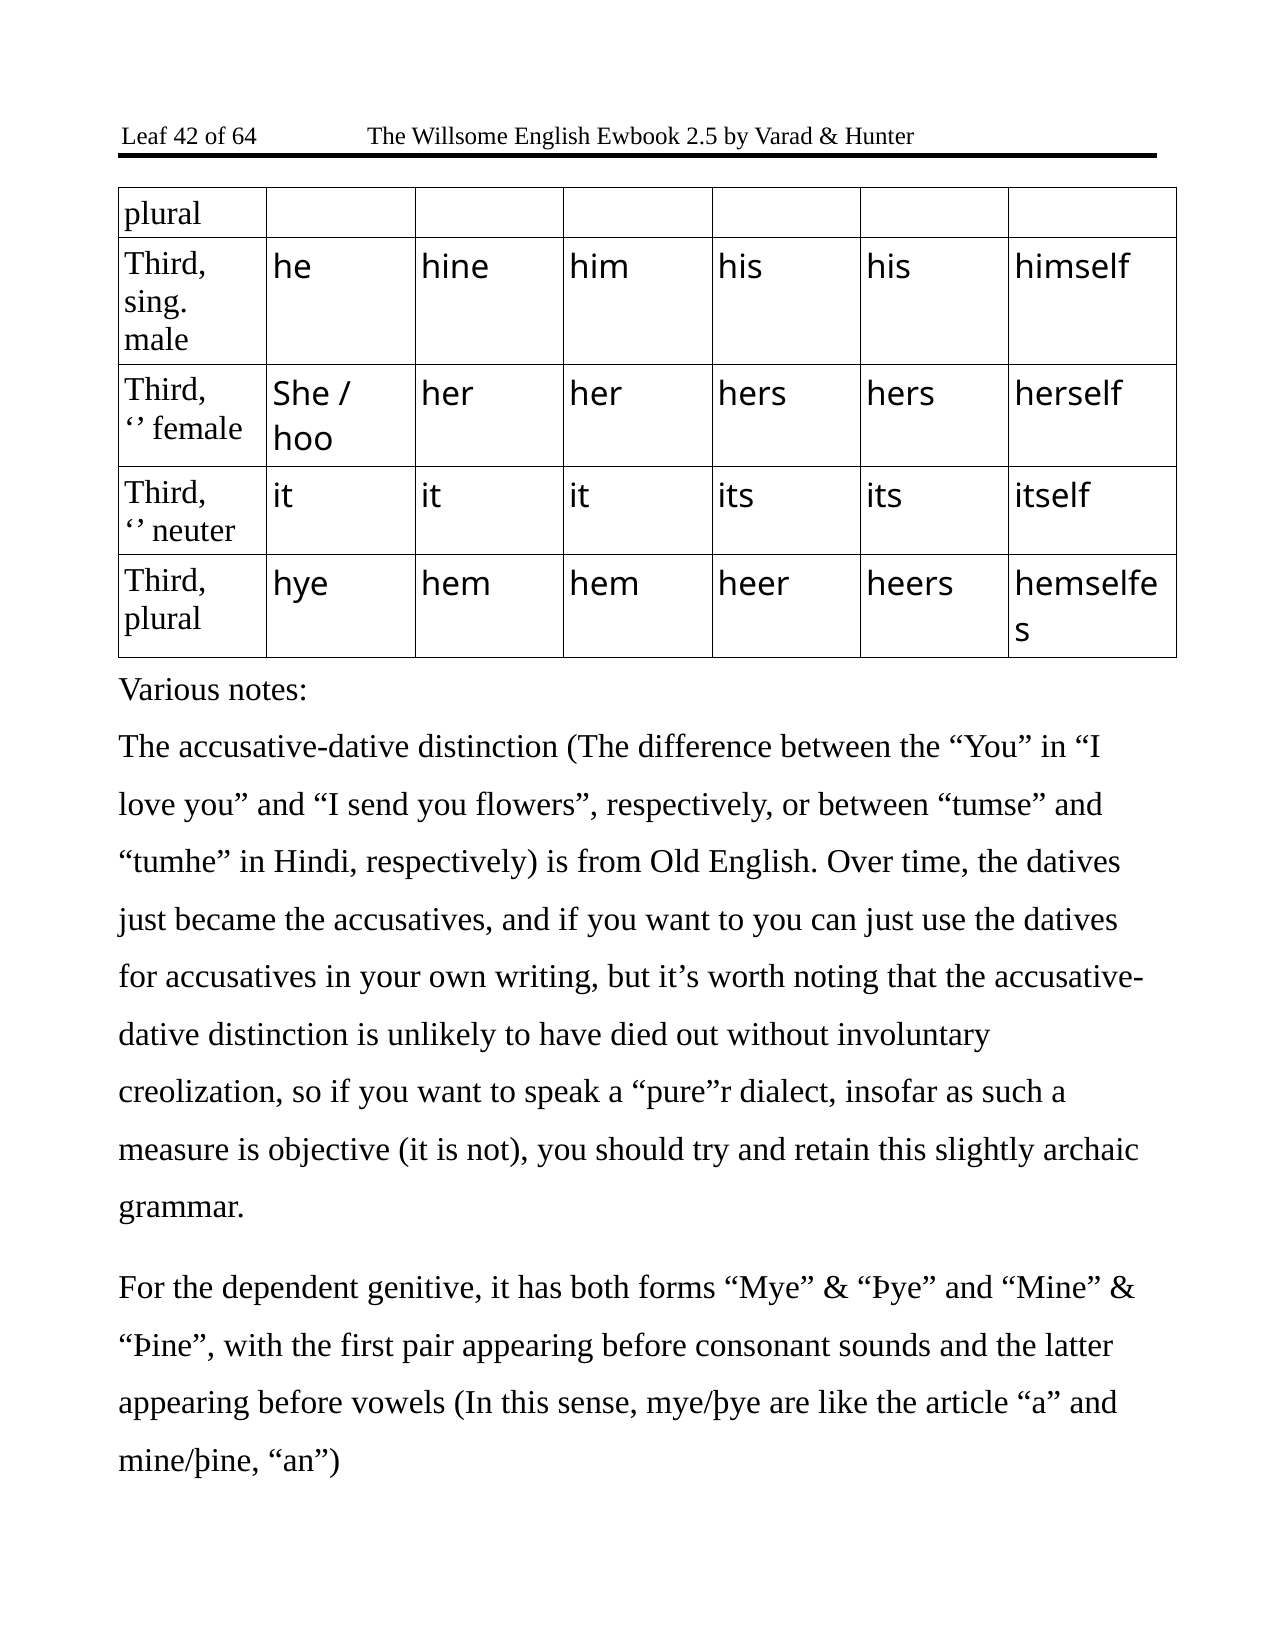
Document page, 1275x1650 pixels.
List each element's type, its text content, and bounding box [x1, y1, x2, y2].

table_cell its [713, 467, 860, 554]
table_cell her [564, 365, 712, 466]
table_cell his [861, 238, 1008, 364]
table_cell [564, 188, 712, 237]
text For the dependent genitive, it has both forms “Mye” & “Þye” and “Mine” & “Þine”, with the first pair appearing before consonant sounds and the latter appearing before vowels (In this sense, mye/þye are like the article “a” and mine/þine, “an”) [118, 1267, 1157, 1478]
table_cell [267, 188, 415, 237]
table_cell Third, plural [119, 555, 266, 657]
table_cell its [861, 467, 1008, 554]
table_cell it [564, 467, 712, 554]
table_cell plural [119, 188, 266, 237]
table_cell hers [861, 365, 1008, 466]
table_cell hemselfes [1009, 555, 1176, 657]
table_cell hem [564, 555, 712, 657]
text Various notes: The accusative-dative distinction (The difference between the “You” in “I love you” and “I send you flowers”, respectively, or between “tumse” and “tumhe” in Hindi, respectively) is from Old English. Over time, the datives just became the accusatives, and if you want to you can just use the datives for accusatives in your own writing, but it’s worth noting that the accusative-dative distinction is unlikely to have died out without involuntary creolization, so if you want to speak a “pure”r dialect, insofar as such a measure is objective (it is not), you should try and retain this slightly archaic grammar. [118, 669, 1157, 1224]
table_cell hers [713, 365, 860, 466]
table_cell heers [861, 555, 1008, 657]
table_cell it [416, 467, 563, 554]
table_cell Third, sing. male [119, 238, 266, 364]
table_cell hem [416, 555, 563, 657]
table_cell her [416, 365, 563, 466]
table_cell [1009, 188, 1176, 237]
table_cell She / hoo [267, 365, 415, 466]
table_cell it [267, 467, 415, 554]
table_cell herself [1009, 365, 1176, 466]
table_cell he [267, 238, 415, 364]
table_cell himself [1009, 238, 1176, 364]
table_cell heer [713, 555, 860, 657]
table_cell [713, 188, 860, 237]
table_cell itself [1009, 467, 1176, 554]
table_cell his [713, 238, 860, 364]
table_cell Third, ‘’ neuter [119, 467, 266, 554]
table_cell him [564, 238, 712, 364]
table_cell [861, 188, 1008, 237]
table_cell hye [267, 555, 415, 657]
table_cell hine [416, 238, 563, 364]
table_cell Third, ‘’ female [119, 365, 266, 466]
table_cell [416, 188, 563, 237]
